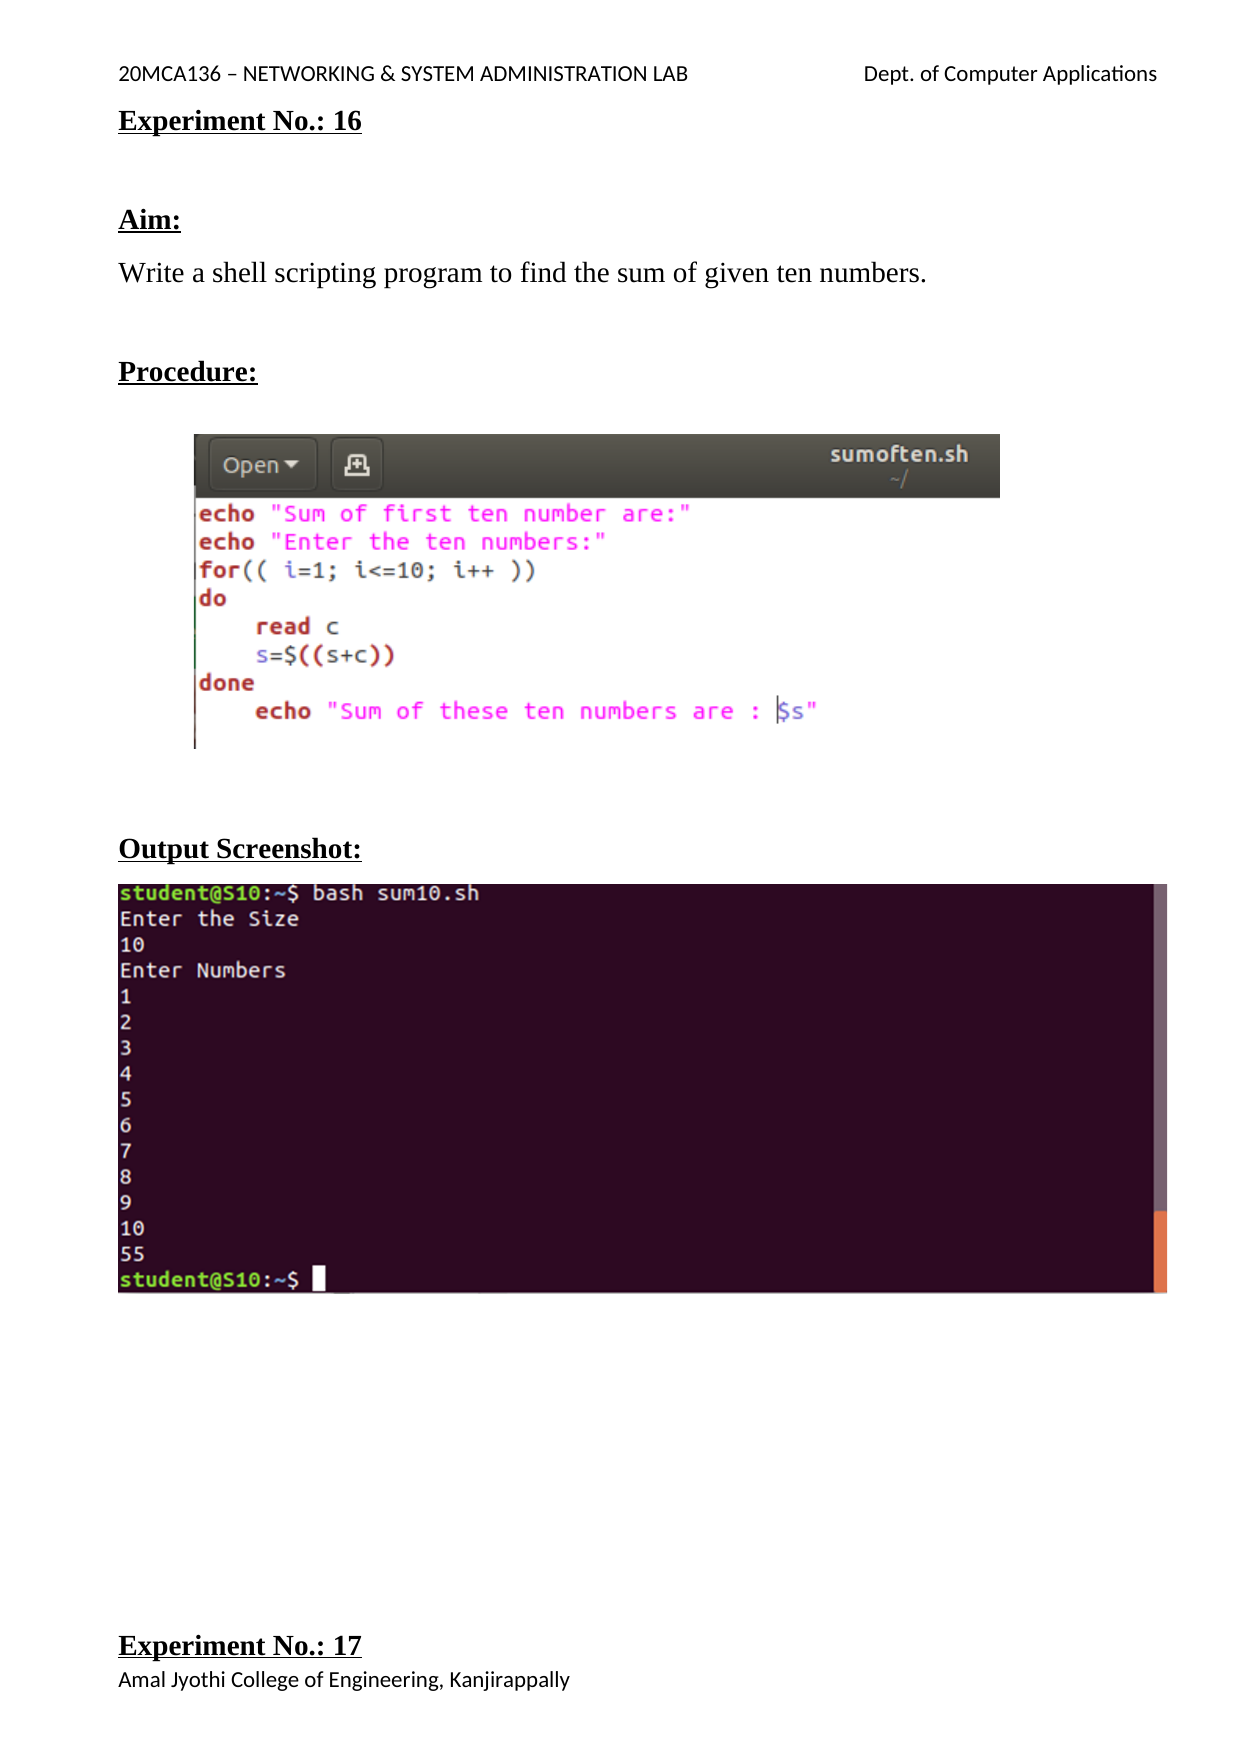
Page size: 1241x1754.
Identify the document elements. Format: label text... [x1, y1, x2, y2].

text Experiment No.: 17 [118, 1628, 1167, 1661]
text Aim: [118, 202, 1167, 236]
text Write a shell scripting program to find the sum of given ten numbers. [118, 255, 1167, 288]
text Procedure: [118, 354, 1167, 388]
text Output Screenshot: [118, 832, 1167, 865]
text Experiment No.: 16 [118, 103, 1167, 137]
